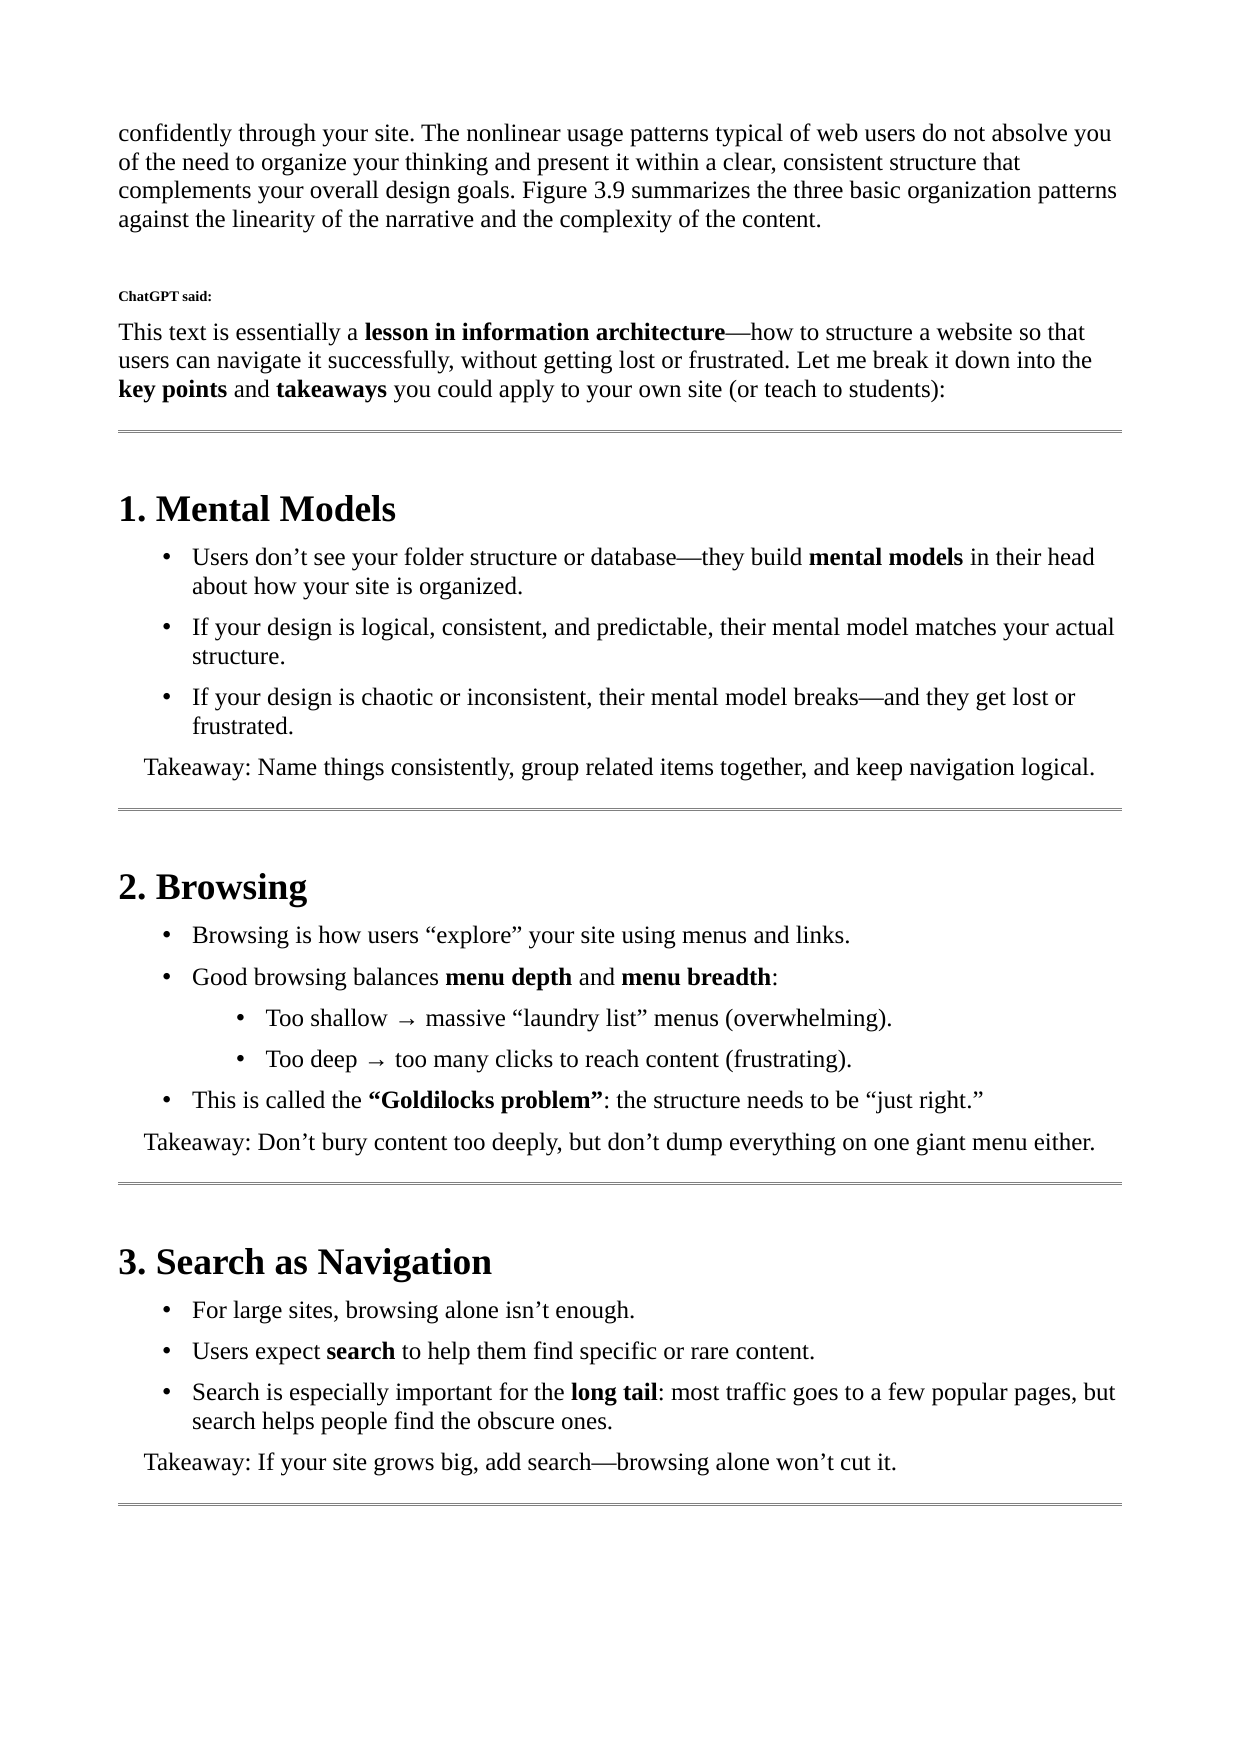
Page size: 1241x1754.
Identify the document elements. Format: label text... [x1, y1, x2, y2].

list This is called the “Goldilocks problem”: the structure needs to be “just right.” [162, 1085, 1122, 1114]
text confidently through your site. The nonlinear usage patterns typical of web users do not absolve you of the need to organize your thinking and present it within a clear, consistent structure that complements your overall design goals. Figure 3.9 summarizes the three basic organization patterns against the linearity of the narrative and the complexity of the content. [118, 118, 1122, 233]
list If your design is logical, consistent, and predictable, their mental model matches your actual structure. [162, 612, 1122, 670]
text ✅ Takeaway: Don’t bury content too deeply, but don’t dump everything on one giant menu either. [118, 1127, 1122, 1155]
list Users expect search to help them find specific or rare content. [162, 1336, 1122, 1365]
list Too deep → too many clicks to reach content (frustrating). [236, 1044, 1122, 1073]
subtitle 1. Mental Models [118, 487, 1122, 530]
list Good browsing balances menu depth and menu breadth: [162, 962, 1122, 990]
list If your design is chaotic or inconsistent, their mental model breaks—and they get lost or frustrated. [162, 682, 1122, 740]
text ✅ Takeaway: Name things consistently, group related items together, and keep navigation logical. [118, 752, 1122, 781]
subtitle 2. Browsing [118, 865, 1122, 908]
text ✅ Takeaway: If your site grows big, add search—browsing alone won’t cut it. [118, 1447, 1122, 1476]
list Too shallow → massive “laundry list” menus (overwhelming). [236, 1003, 1122, 1032]
list Users don’t see your folder structure or database—they build mental models in their head about how your site is organized. [162, 542, 1122, 600]
list Browsing is how users “explore” your site using menus and links. [162, 920, 1122, 949]
list For large sites, browsing alone isn’t enough. [162, 1295, 1122, 1323]
text This text is essentially a lesson in information architecture—how to structure a website so that users can navigate it successfully, without getting lost or frustrated. Let me break it down into the key points and takeaways you could apply to your own site (or teach to students): [118, 317, 1122, 403]
subtitle ChatGPT said: [118, 288, 1122, 304]
subtitle 3. Search as Navigation [118, 1239, 1122, 1282]
list Search is especially important for the long tail: most traffic goes to a few popular pages, but search helps people find the obscure ones. [162, 1377, 1122, 1435]
